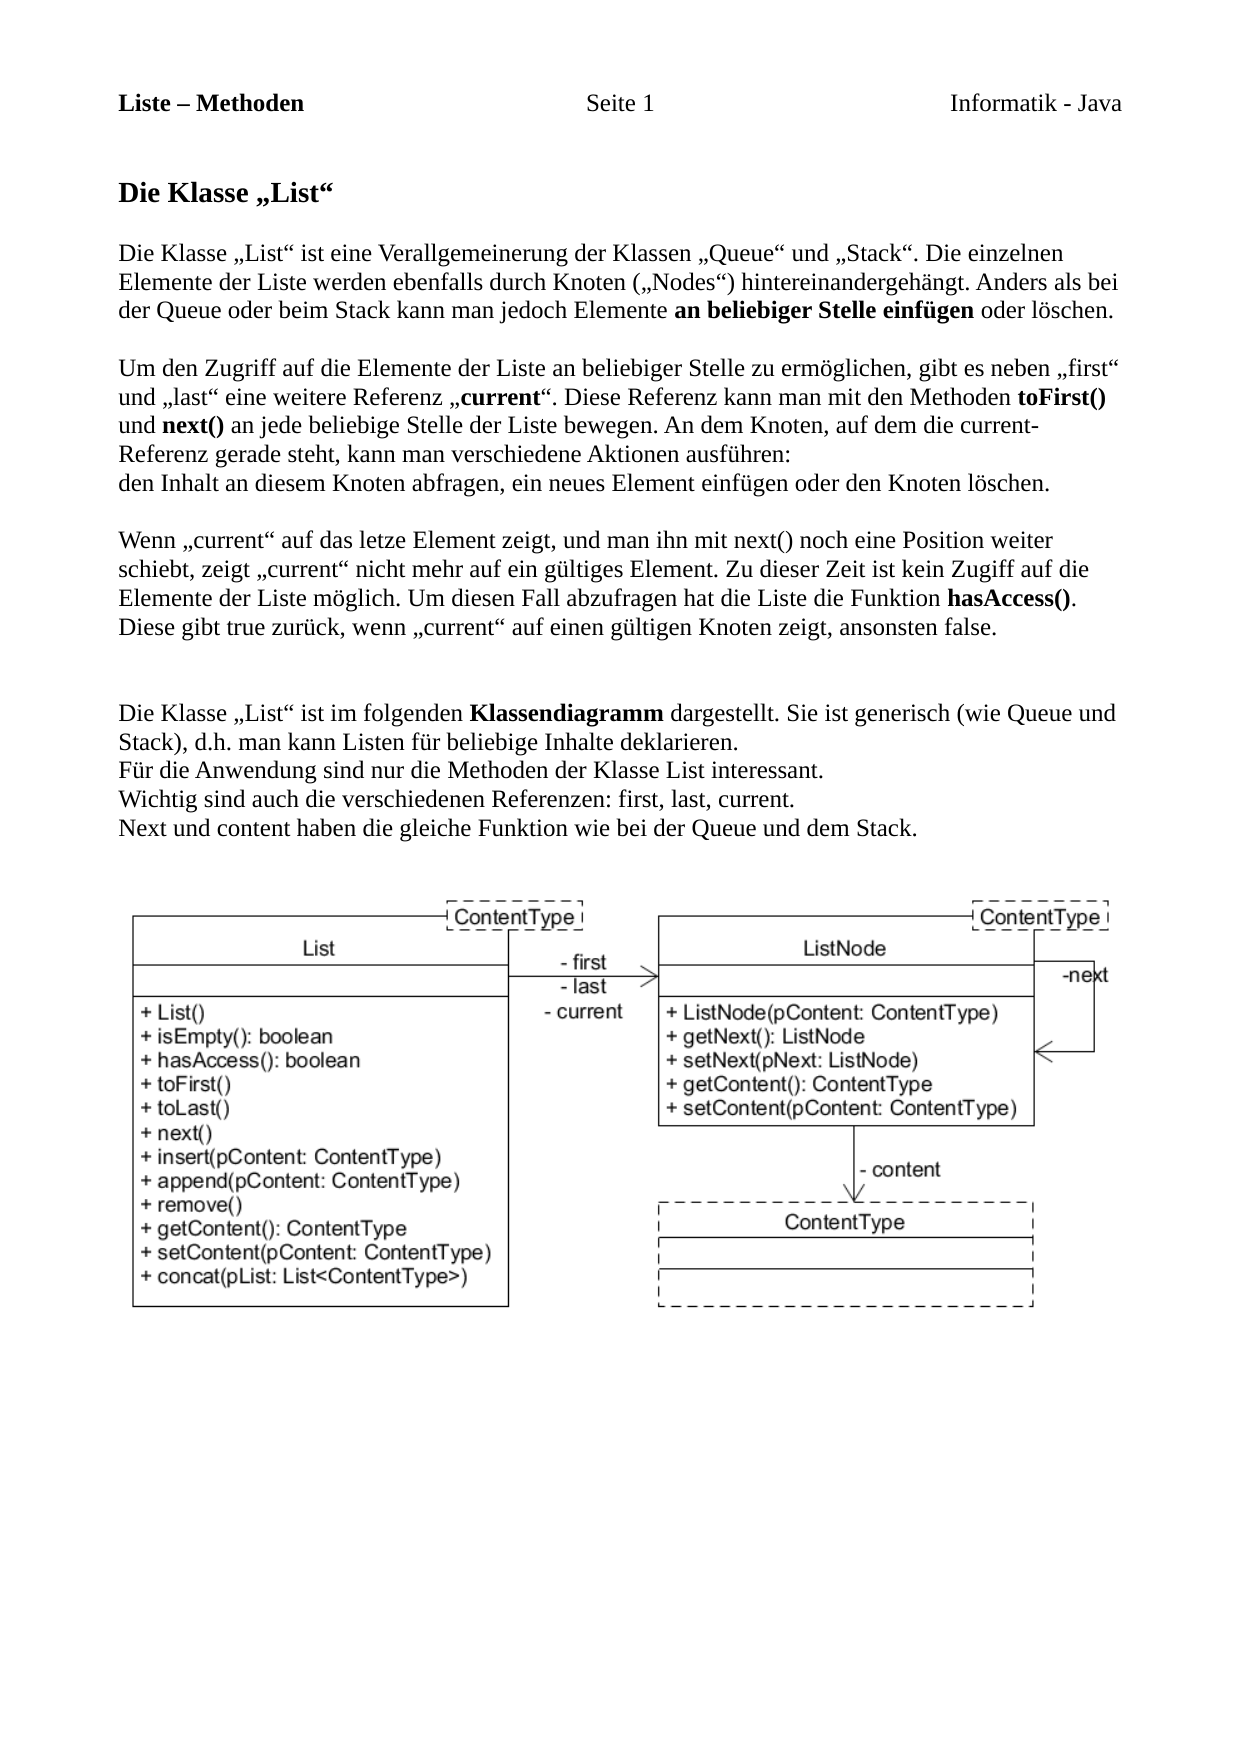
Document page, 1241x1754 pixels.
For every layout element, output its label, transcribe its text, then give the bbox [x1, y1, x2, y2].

text den Inhalt an diesem Knoten abfragen, ein neues Element einfügen oder den Knoten löschen. [118, 468, 1122, 497]
picture [130, 899, 1110, 1311]
text Die Klasse „List“ ist im folgenden Klassendiagramm dargestellt. Sie ist generisch (wie Queue und Stack), d.h. man kann Listen für beliebige Inhalte deklarieren. [118, 698, 1122, 755]
text Wichtig sind auch die verschiedenen Referenzen: first, last, current. [118, 784, 1122, 813]
text Für die Anwendung sind nur die Methoden der Klasse List interessant. [118, 755, 1122, 784]
text Die Klasse „List“ ist eine Verallgemeinerung der Klassen „Queue“ und „Stack“. Die einzelnen Elemente der Liste werden ebenfalls durch Knoten („Nodes“) hintereinandergehängt. Anders als bei der Queue oder beim Stack kann man jedoch Elemente an beliebiger Stelle einfügen oder löschen. [118, 238, 1122, 324]
text Wenn „current“ auf das letze Element zeigt, und man ihn mit next() noch eine Position weiter schiebt, zeigt „current“ nicht mehr auf ein gültiges Element. Zu dieser Zeit ist kein Zugiff auf die Elemente der Liste möglich. Um diesen Fall abzufragen hat die Liste die Funktion hasAccess(). Diese gibt true zurück, wenn „current“ auf einen gültigen Knoten zeigt, ansonsten false. [118, 525, 1122, 640]
text Die Klasse „List“ [118, 176, 1122, 209]
text Next und content haben die gleiche Funktion wie bei der Queue und dem Stack. [118, 813, 1122, 842]
text Um den Zugriff auf die Elemente der Liste an beliebiger Stelle zu ermöglichen, gibt es neben „first“ und „last“ eine weitere Referenz „current“. Diese Referenz kann man mit den Methoden toFirst() und next() an jede beliebige Stelle der Liste bewegen. An dem Knoten, auf dem die current-Referenz gerade steht, kann man verschiedene Aktionen ausführen: [118, 353, 1122, 468]
